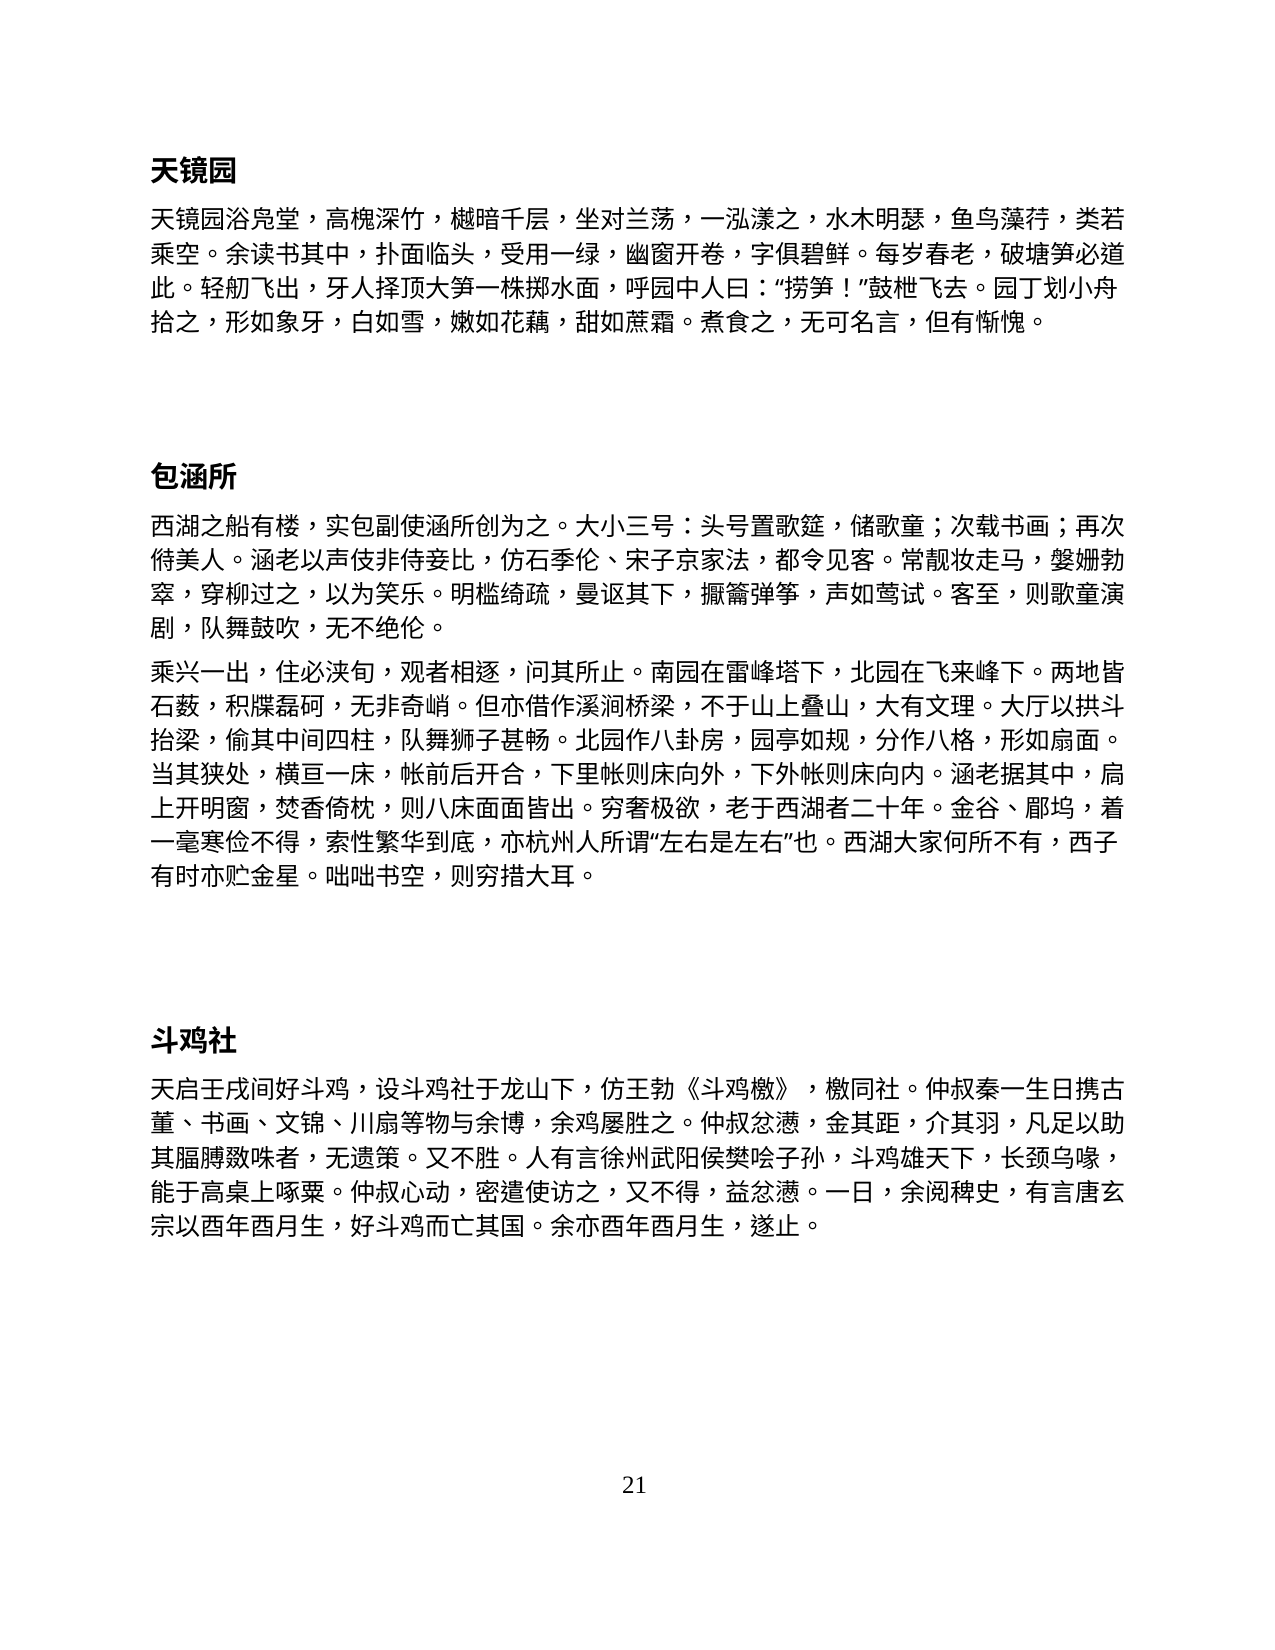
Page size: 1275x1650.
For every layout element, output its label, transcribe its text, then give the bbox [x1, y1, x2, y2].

text 乘兴一出，住必浃旬，观者相逐，问其所止。南园在雷峰塔下，北园在飞来峰下。两地皆石薮，积牒磊砢，无非奇峭。但亦借作溪涧桥梁，不于山上叠山，大有文理。大厅以拱斗抬梁，偷其中间四柱，队舞狮子甚畅。北园作八卦房，园亭如规，分作八格，形如扇面。当其狭处，横亘一床，帐前后开合，下里帐则床向外，下外帐则床向内。涵老据其中，扃上开明窗，焚香倚枕，则八床面面皆出。穷奢极欲，老于西湖者二十年。金谷、郿坞，着一毫寒俭不得，索性繁华到底，亦杭州人所谓“左右是左右”也。西湖大家何所不有，西子有时亦贮金星。咄咄书空，则穷措大耳。 [150, 654, 1125, 893]
subtitle 天镜园 [150, 150, 1125, 190]
text 西湖之船有楼，实包副使涵所创为之。大小三号：头号置歌筵，储歌童；次载书画；再次偫美人。涵老以声伎非侍妾比，仿石季伦、宋子京家法，都令见客。常靓妆走马，媻姗勃窣，穿柳过之，以为笑乐。明槛绮疏，曼讴其下，擫籥弹筝，声如莺试。客至，则歌童演剧，队舞鼓吹，无不绝伦。 [150, 509, 1125, 645]
subtitle 包涵所 [150, 457, 1125, 496]
text 天镜园浴凫堂，高槐深竹，樾暗千层，坐对兰荡，一泓漾之，水木明瑟，鱼鸟藻荇，类若乘空。余读书其中，扑面临头，受用一绿，幽窗开卷，字俱碧鲜。每岁春老，破塘笋必道此。轻舠飞出，牙人择顶大笋一株掷水面，呼园中人曰：“捞笋！”鼓枻飞去。园丁划小舟拾之，形如象牙，白如雪，嫩如花藕，甜如蔗霜。煮食之，无可名言，但有惭愧。 [150, 202, 1125, 338]
text 天启壬戌间好斗鸡，设斗鸡社于龙山下，仿王勃《斗鸡檄》，檄同社。仲叔秦一生日携古董、书画、文锦、川扇等物与余博，余鸡屡胜之。仲叔忿懑，金其距，介其羽，凡足以助其腷膊敪咮者，无遗策。又不胜。人有言徐州武阳侯樊哙子孙，斗鸡雄天下，长颈乌喙，能于高桌上啄粟。仲叔心动，密遣使访之，又不得，益忿懑。一日，余阅稗史，有言唐玄宗以酉年酉月生，好斗鸡而亡其国。余亦酉年酉月生，遂止。 [150, 1072, 1125, 1242]
subtitle 斗鸡社 [150, 1020, 1125, 1059]
